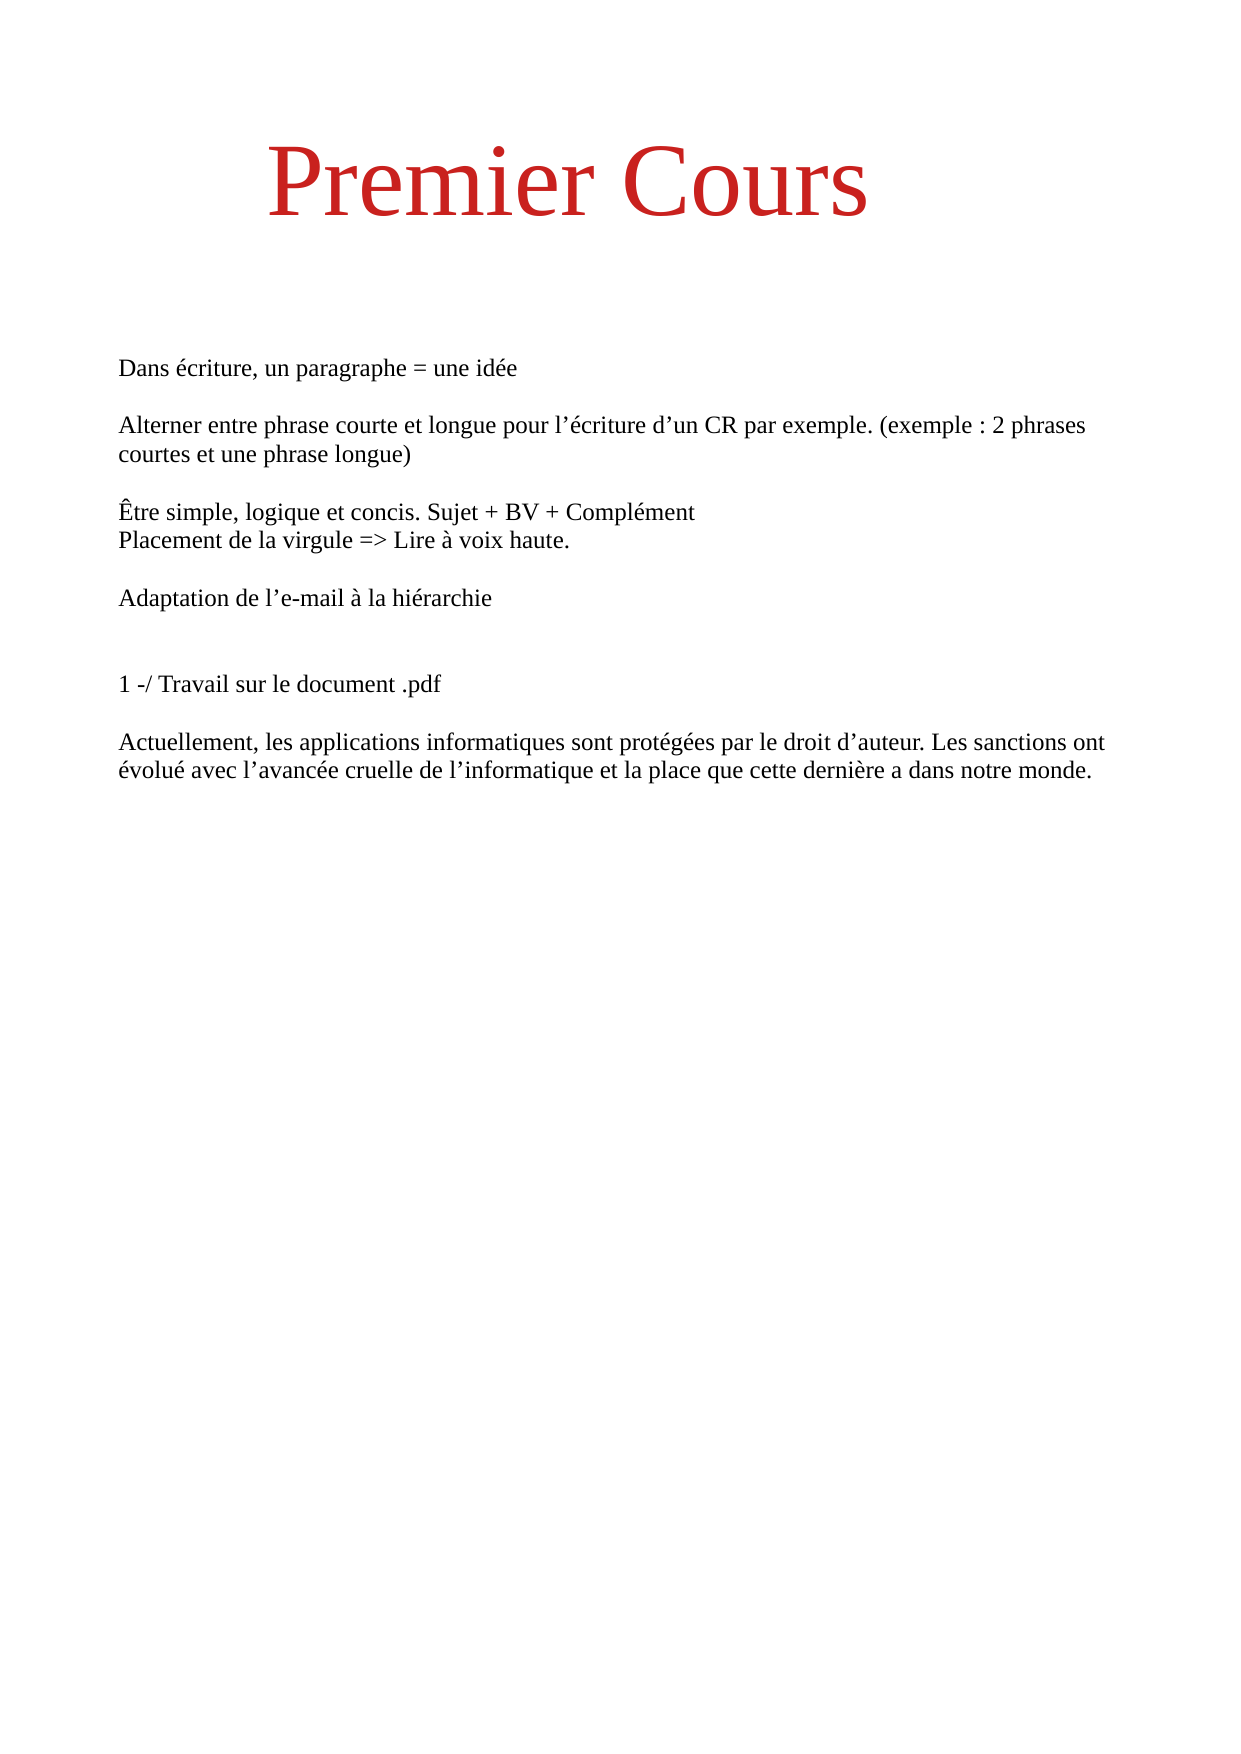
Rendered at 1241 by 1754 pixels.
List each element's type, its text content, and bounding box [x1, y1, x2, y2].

text Actuellement, les applications informatiques sont protégées par le droit d’auteur. Les sanctions ont évolué avec l’avancée cruelle de l’informatique et la place que cette dernière a dans notre monde. [118, 727, 1122, 784]
text 1 -/ Travail sur le document .pdf [118, 669, 1122, 698]
text Premier Cours [118, 118, 1122, 238]
text Placement de la virgule => Lire à voix haute. [118, 526, 1122, 554]
text Adaptation de l’e-mail à la hiérarchie [118, 583, 1122, 612]
text Être simple, logique et concis. Sujet + BV + Complément [118, 497, 1122, 526]
text Dans écriture, un paragraphe = une idée [118, 353, 1122, 382]
text Alterner entre phrase courte et longue pour l’écriture d’un CR par exemple. (exemple : 2 phrases courtes et une phrase longue) [118, 411, 1122, 468]
